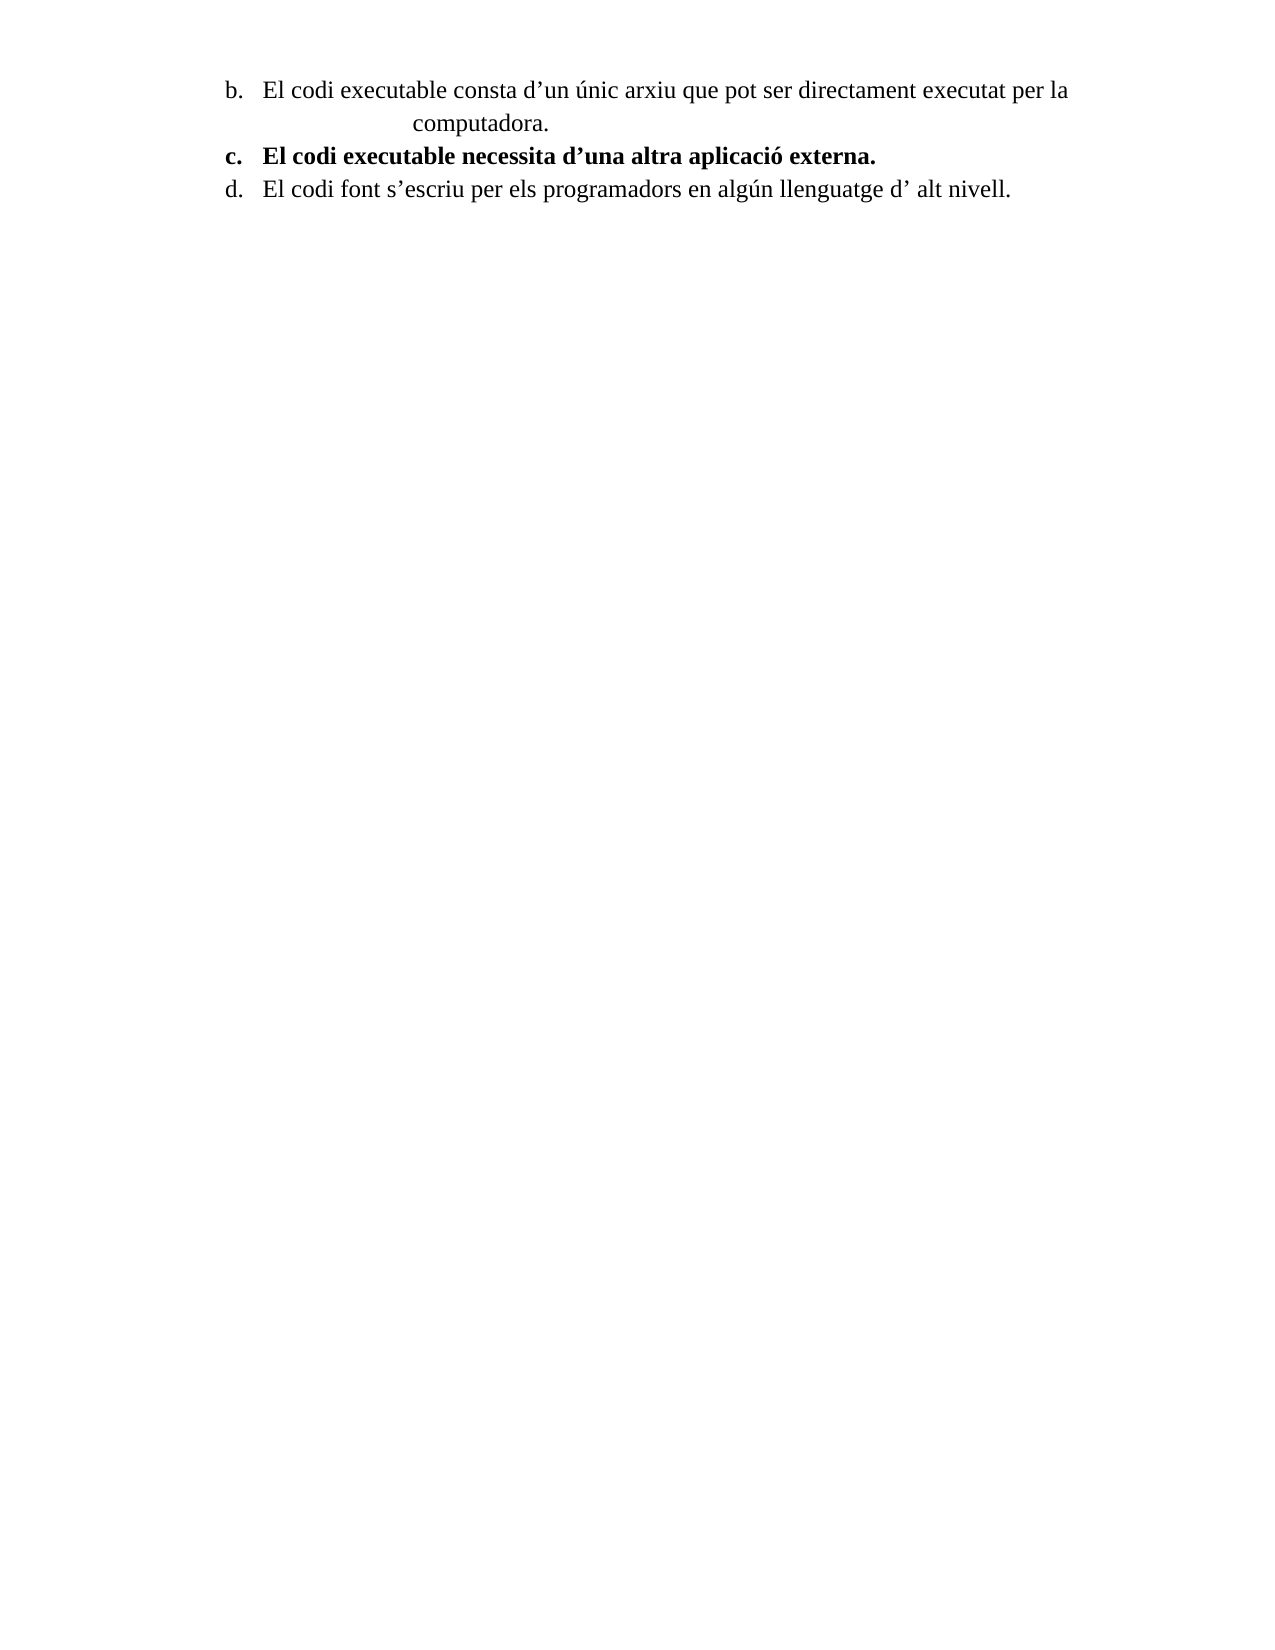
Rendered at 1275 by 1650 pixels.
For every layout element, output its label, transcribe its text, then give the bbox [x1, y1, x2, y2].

list El codi font s’escriu per els programadors en algún llenguatge d’ alt nivell. [225, 174, 1125, 203]
list El codi executable consta d’un únic arxiu que pot ser directament executat per la computadora. [225, 75, 1125, 137]
list El codi executable necessita d’una altra aplicació externa. [225, 141, 1125, 170]
